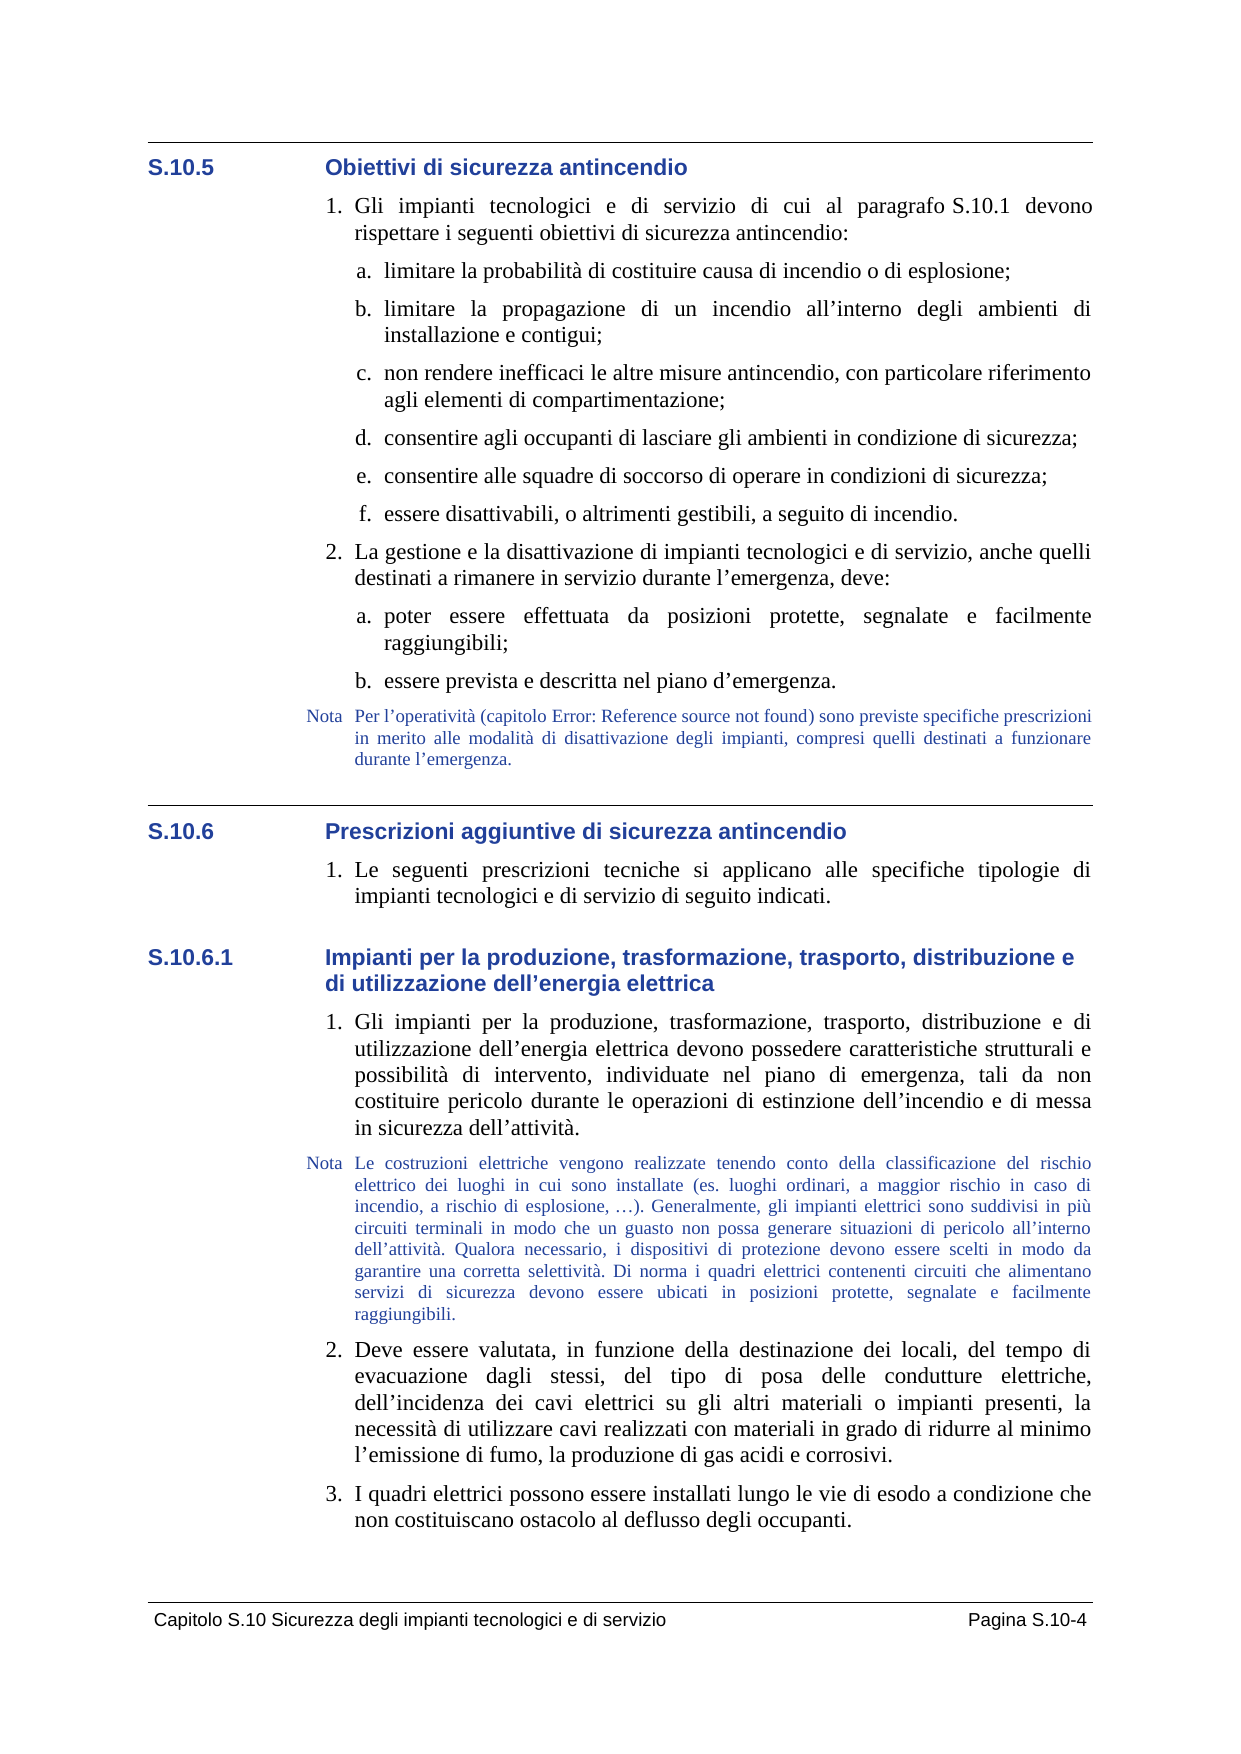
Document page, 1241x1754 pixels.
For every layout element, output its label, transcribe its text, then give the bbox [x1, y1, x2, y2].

list Gli impianti tecnologici e di servizio di cui al paragrafo S.10.1 devono rispettare i seguenti obiettivi di sicurezza antincendio: [342, 192, 1093, 245]
list I quadri elettrici possono essere installati lungo le vie di esodo a condizione che non costituiscano ostacolo al deflusso degli occupanti. [342, 1480, 1093, 1532]
list essere disattivabili, o altrimenti gestibili, a seguito di incendio. [372, 500, 1093, 526]
list consentire agli occupanti di lasciare gli ambienti in condizione di sicurezza; [372, 424, 1093, 450]
list La gestione e la disattivazione di impianti tecnologici e di servizio, anche quelli destinati a rimanere in servizio durante l’emergenza, deve: [342, 538, 1093, 591]
list essere prevista e descritta nel piano d’emergenza. [372, 667, 1093, 693]
list Le costruzioni elettriche vengono realizzate tenendo conto della classificazione del rischio elettrico dei luoghi in cui sono installate (es. luoghi ordinari, a maggior rischio in caso di incendio, a rischio di esplosione, …). Generalmente, gli impianti elettrici sono suddivisi in più circuiti terminali in modo che un guasto non possa generare situazioni di pericolo all’interno dell’attività. Qualora necessario, i dispositivi di protezione devono essere scelti in modo da garantire una corretta selettività. Di norma i quadri elettrici contenenti circuiti che alimentano servizi di sicurezza devono essere ubicati in posizioni protette, segnalate e facilmente raggiungibili. [342, 1152, 1093, 1324]
subtitle Obiettivi di sicurezza antincendio [148, 143, 1093, 180]
list limitare la probabilità di costituire causa di incendio o di esplosione; [372, 257, 1093, 283]
list poter essere effettuata da posizioni protette, segnalate e facilmente raggiungibili; [372, 603, 1093, 655]
list limitare la propagazione di un incendio all’interno degli ambienti di installazione e contigui; [372, 295, 1093, 347]
list non rendere inefficaci le altre misure antincendio, con particolare riferimento agli elementi di compartimentazione; [372, 359, 1093, 412]
list Gli impianti per la produzione, trasformazione, trasporto, distribuzione e di utilizzazione dell’energia elettrica devono possedere caratteristiche strutturali e possibilità di intervento, individuate nel piano di emergenza, tali da non costituire pericolo durante le operazioni di estinzione dell’incendio e di messa in sicurezza dell’attività. [342, 1008, 1093, 1140]
list Deve essere valutata, in funzione della destinazione dei locali, del tempo di evacuazione dagli stessi, del tipo di posa delle condutture elettriche, dell’incidenza dei cavi elettrici su gli altri materiali o impianti presenti, la necessità di utilizzare cavi realizzati con materiali in grado di ridurre al minimo l’emissione di fumo, la produzione di gas acidi e corrosivi. [342, 1336, 1093, 1468]
list Per l’operatività (capitolo Error: Reference source not found) sono previste specifiche prescrizioni in merito alle modalità di disattivazione degli impianti, compresi quelli destinati a funzionare durante l’emergenza. [342, 705, 1093, 770]
subtitle Impianti per la produzione, trasformazione, trasporto, distribuzione e di utilizzazione dell’energia elettrica [148, 944, 1093, 997]
list consentire alle squadre di soccorso di operare in condizioni di sicurezza; [372, 462, 1093, 488]
subtitle Prescrizioni aggiuntive di sicurezza antincendio [148, 806, 1093, 844]
list Le seguenti prescrizioni tecniche si applicano alle specifiche tipologie di impianti tecnologici e di servizio di seguito indicati. [342, 856, 1093, 908]
